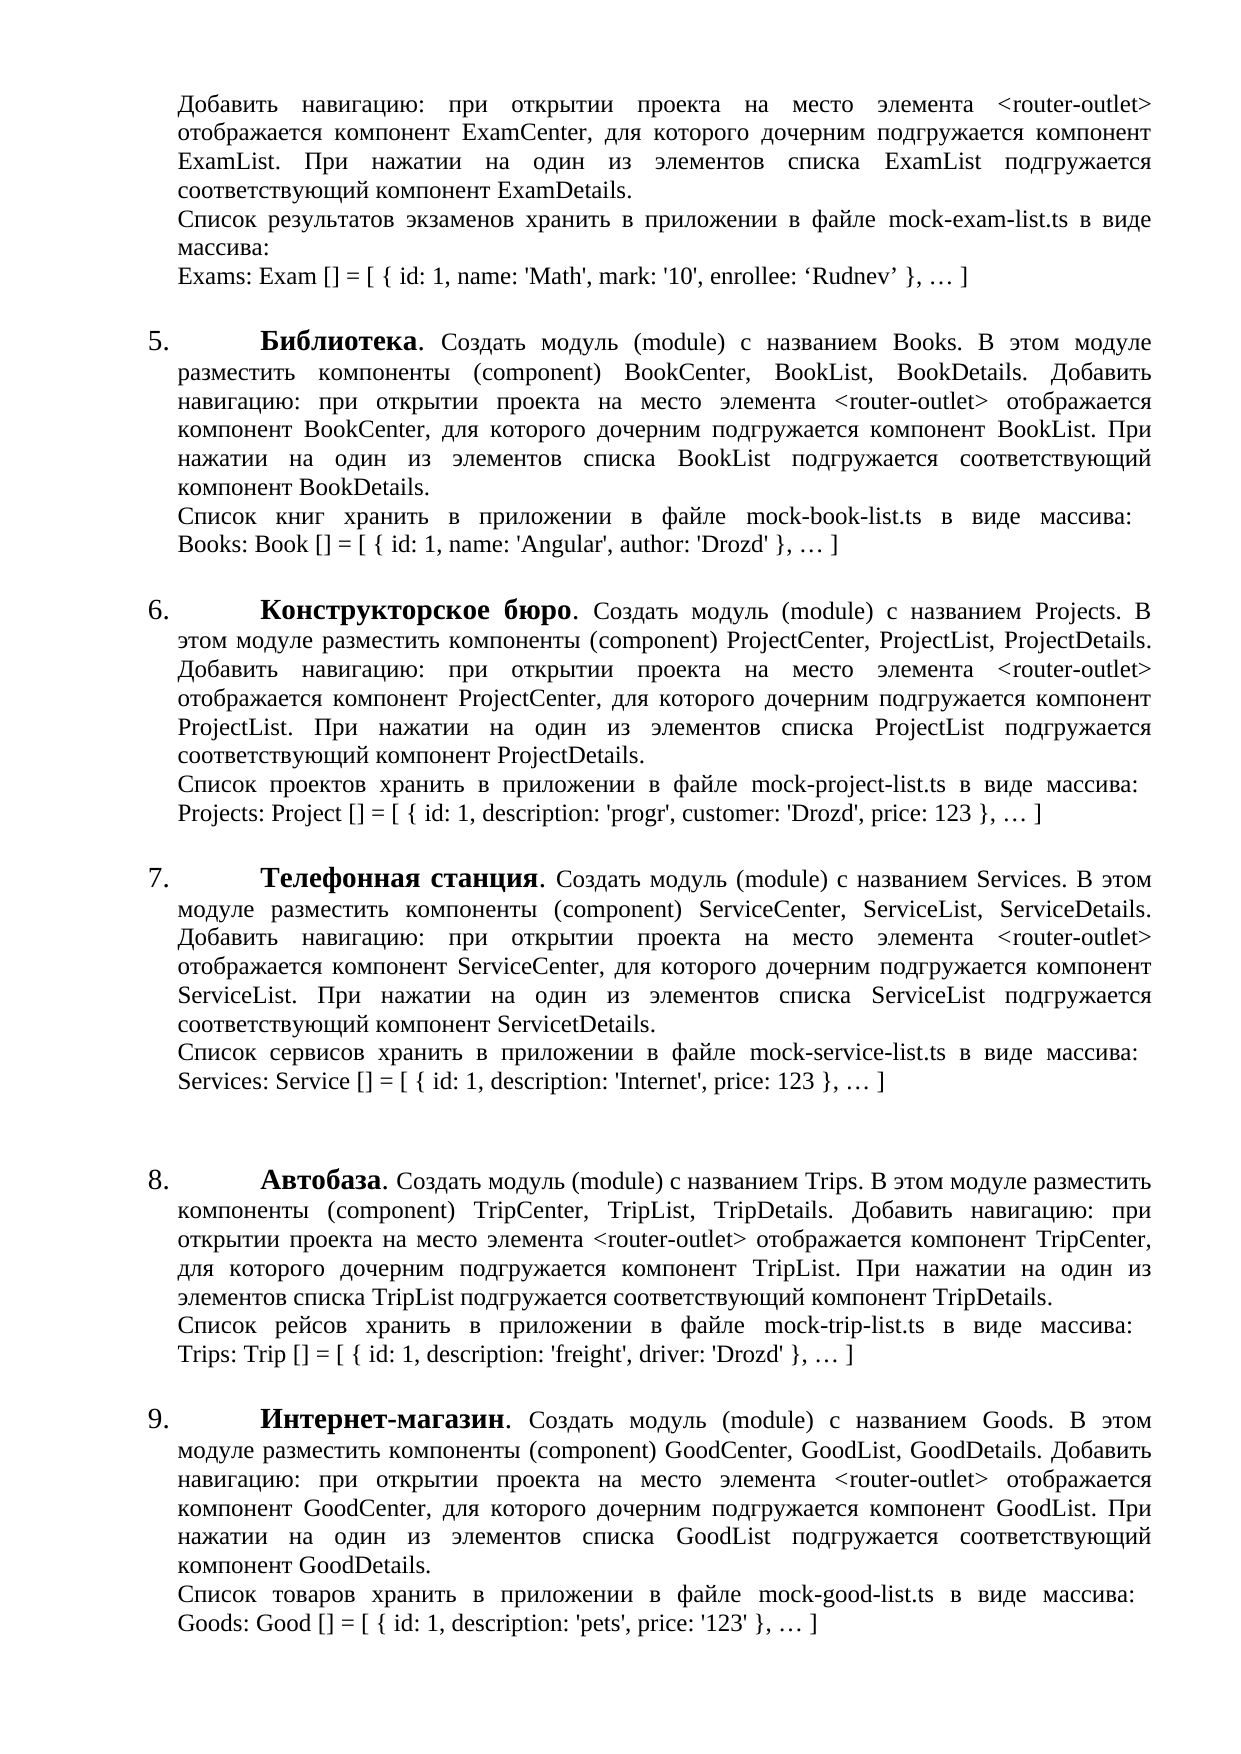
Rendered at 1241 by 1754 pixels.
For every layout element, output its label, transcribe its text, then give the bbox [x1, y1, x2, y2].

text Список проектов хранить в приложении в файле mock-project-list.ts в виде массива: Projects: Project [] = [ { id: 1, description: 'progr', customer: 'Drozd', price: 123 }, … ] [177, 769, 1152, 827]
text Список книг хранить в приложении в файле mock-book-list.ts в виде массива: Books: Book [] = [ { id: 1, name: 'Angular', author: 'Drozd' }, … ] [177, 501, 1152, 558]
text Список товаров хранить в приложении в файле mock-good-list.ts в виде массива: Goods: Good [] = [ { id: 1, description: 'pets', price: '123' }, … ] [177, 1579, 1152, 1636]
text Список рейсов хранить в приложении в файле mock-trip-list.ts в виде массива: Trips: Trip [] = [ { id: 1, description: 'freight', driver: 'Drozd' }, … ] [177, 1311, 1152, 1368]
list Автобаза. Создать модуль (module) с названием Trips. В этом модуле разместить компоненты (component) TripCenter, TripList, TripDetails. Добавить навигацию: при открытии проекта на место элемента <router-outlet> отображается компонент TripCenter, для которого дочерним подгружается компонент TripList. При нажатии на один из элементов списка TripList подгружается соответствующий компонент TripDetails. [148, 1162, 1152, 1311]
list Телефонная станция. Создать модуль (module) с названием Services. В этом модуле разместить компоненты (component) ServiceCenter, ServiceList, ServiceDetails. Добавить навигацию: при открытии проекта на место элемента <router-outlet> отображается компонент ServiceCenter, для которого дочерним подгружается компонент ServiceList. При нажатии на один из элементов списка ServiceList подгружается соответствующий компонент ServicetDetails. [148, 860, 1152, 1037]
text Список сервисов хранить в приложении в файле mock-service-list.ts в виде массива: Services: Service [] = [ { id: 1, description: 'Internet', price: 123 }, … ] [177, 1037, 1152, 1095]
list Интернет-магазин. Создать модуль (module) с названием Goods. В этом модуле разместить компоненты (component) GoodCenter, GoodList, GoodDetails. Добавить навигацию: при открытии проекта на место элемента <router-outlet> отображается компонент GoodCenter, для которого дочерним подгружается компонент GoodList. При нажатии на один из элементов списка GoodList подгружается соответствующий компонент GoodDetails. [148, 1402, 1152, 1579]
list Конструкторское бюро. Создать модуль (module) с названием Projects. В этом модуле разместить компоненты (component) ProjectCenter, ProjectList, ProjectDetails. Добавить навигацию: при открытии проекта на место элемента <router-outlet> отображается компонент ProjectCenter, для которого дочерним подгружается компонент ProjectList. При нажатии на один из элементов списка ProjectList подгружается соответствующий компонент ProjectDetails. [148, 592, 1152, 769]
list Добавить навигацию: при открытии проекта на место элемента <router-outlet> отображается компонент ExamCenter, для которого дочерним подгружается компонент ExamList. При нажатии на один из элементов списка ExamList подгружается соответствующий компонент ExamDetails. [148, 89, 1152, 204]
list Библиотека. Создать модуль (module) с названием Books. В этом модуле разместить компоненты (component) BookCenter, BookList, BookDetails. Добавить навигацию: при открытии проекта на место элемента <router-outlet> отображается компонент BookCenter, для которого дочерним подгружается компонент BookList. При нажатии на один из элементов списка BookList подгружается соответствующий компонент BookDetails. [148, 323, 1152, 501]
text Список результатов экзаменов хранить в приложении в файле mock-exam-list.ts в виде массива: Exams: Exam [] = [ { id: 1, name: 'Math', mark: '10', enrollee: ‘Rudnev’ }, … ] [177, 204, 1152, 290]
